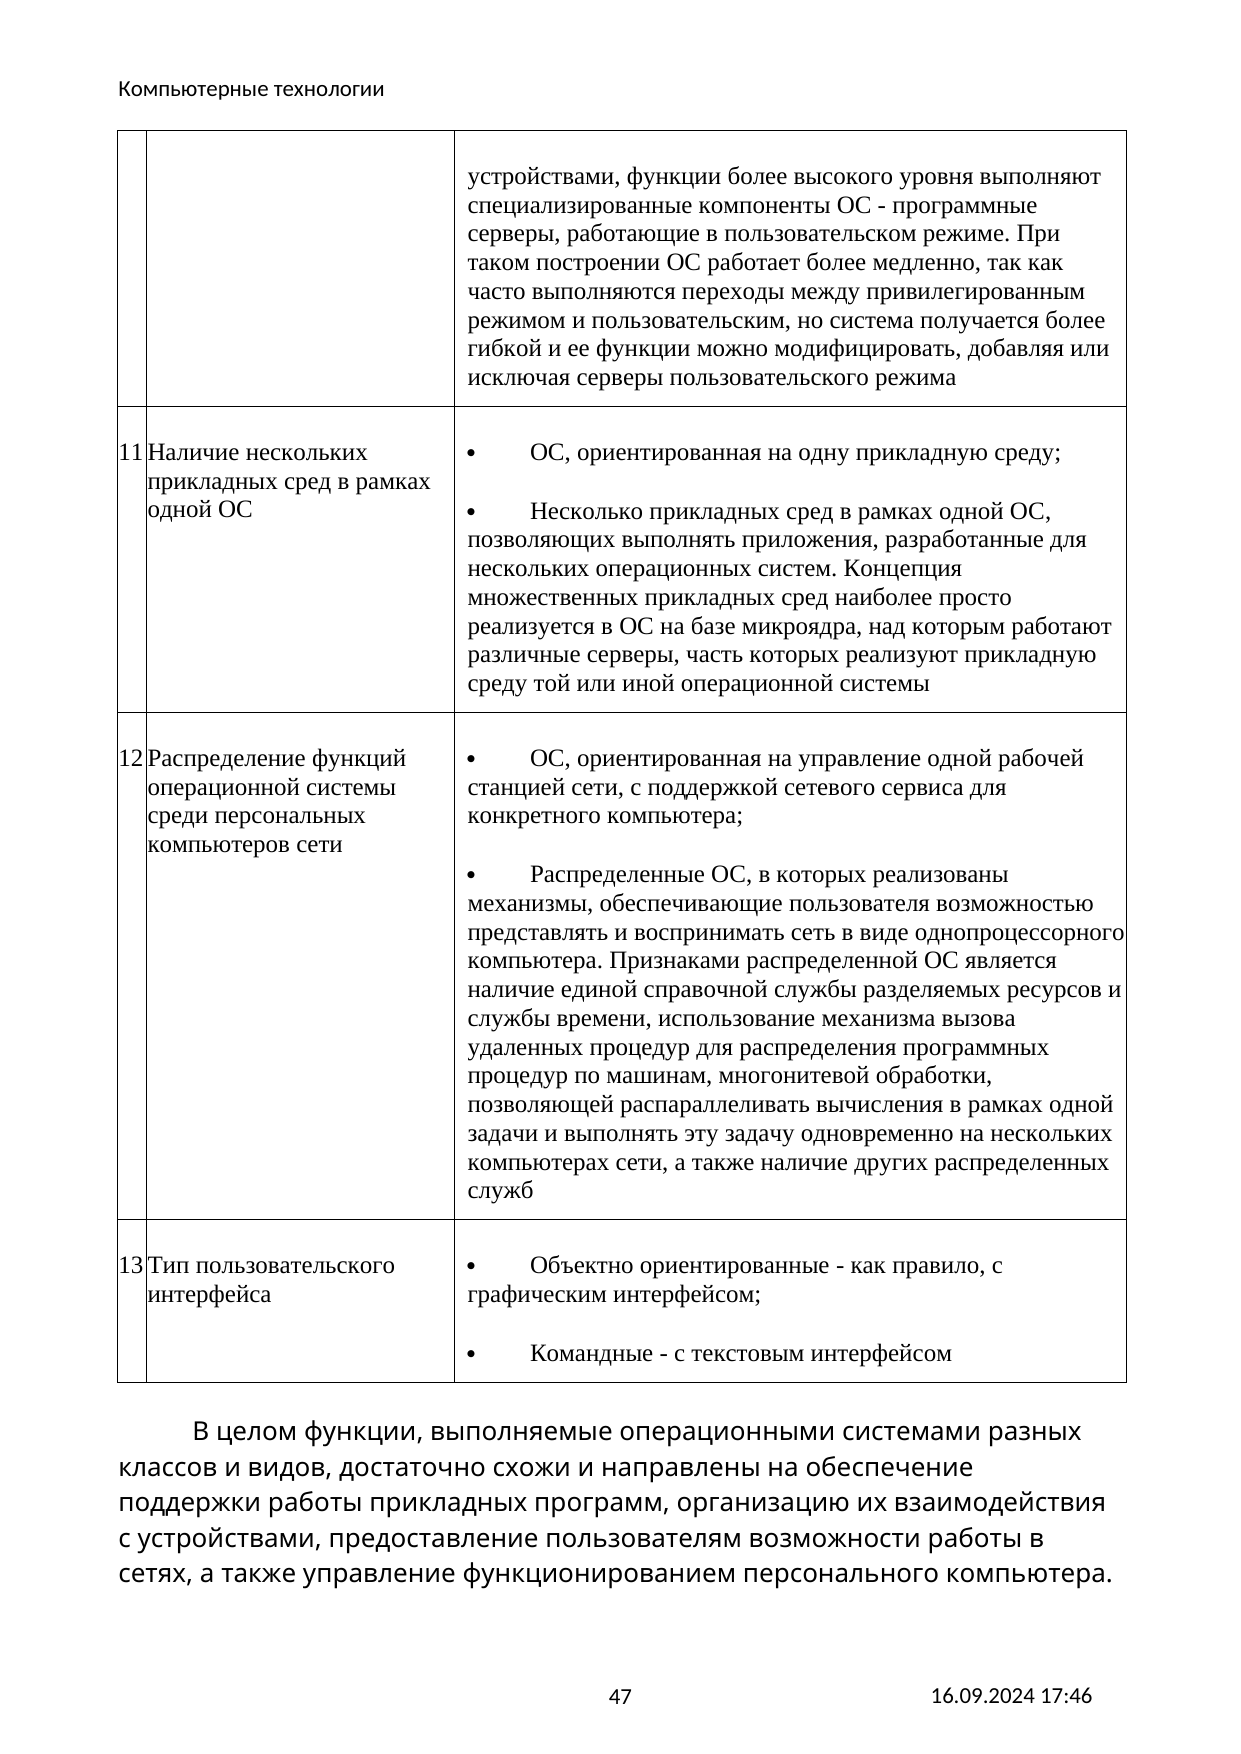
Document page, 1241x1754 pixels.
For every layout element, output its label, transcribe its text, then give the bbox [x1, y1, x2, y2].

table_cell [118, 131, 146, 406]
table_cell 13 [118, 1220, 146, 1382]
table_cell Объектно ориентированные - как правило, с графическим интерфейсом; Командные - с текстовым интерфейсом [455, 1220, 1126, 1382]
table_cell Монолитное ядро. ОС, использующие монолитное ядро, компонуются как одна программа, работающая в привилегированном режиме и использующая быстрые переходы с одной процедуры на другую, не требующие переключения из привилегированного режима в пользовательский и наоборот; Микроядерный подход. При построении ОС на базе микроядра, работающего в привилегированном режиме и выполняющего только минимум функций по управлению устройствами, функции более высокого уровня выполняют специализированные компоненты ОС - программные серверы, работающие в пользовательском режиме. При таком построении ОС работает более медленно, так как часто выполняются переходы между привилегированным режимом и пользовательским, но система получается более гибкой и ее функции можно модифицировать, добавляя или исключая серверы пользовательского режима [455, 131, 1126, 406]
table_cell 12 [118, 713, 146, 1219]
table_cell Наличие нескольких прикладных сред в рамках одной ОС [147, 407, 454, 712]
table_cell [147, 131, 454, 406]
table_cell Распределение функций операционной системы среди персональных компьютеров сети [147, 713, 454, 1219]
table_cell Тип пользовательского интерфейса [147, 1220, 454, 1382]
text В целом функции, выполняемые операционными системами разных классов и видов, достаточно схожи и направлены на обеспечение поддержки работы прикладных программ, организацию их взаимодействия с устройствами, предоставление пользователям возможности работы в сетях, а также управление функционированием персонального компьютера. [118, 1413, 1122, 1590]
table_cell ОС, ориентированная на управление одной рабочей станцией сети, с поддержкой сетевого сервиса для конкретного компьютера; Распределенные ОС, в которых реализованы механизмы, обеспечивающие пользователя возможностью представлять и воспринимать сеть в виде однопроцессорного компьютера. Признаками распределенной ОС является наличие единой справочной службы разделяемых ресурсов и службы времени, использование механизма вызова удаленных процедур для распределения программных процедур по машинам, многонитевой обработки, позволяющей распараллеливать вычисления в рамках одной задачи и выполнять эту задачу одновременно на нескольких компьютерах сети, а также наличие других распределенных служб [455, 713, 1126, 1219]
table_cell 11 [118, 407, 146, 712]
table_cell ОС, ориентированная на одну прикладную среду; Несколько прикладных сред в рамках одной ОС, позволяющих выполнять приложения, разработанные для нескольких операционных систем. Концепция множественных прикладных сред наиболее просто реализуется в ОС на базе микроядра, над которым работают различные серверы, часть которых реализуют прикладную среду той или иной операционной системы [455, 407, 1126, 712]
